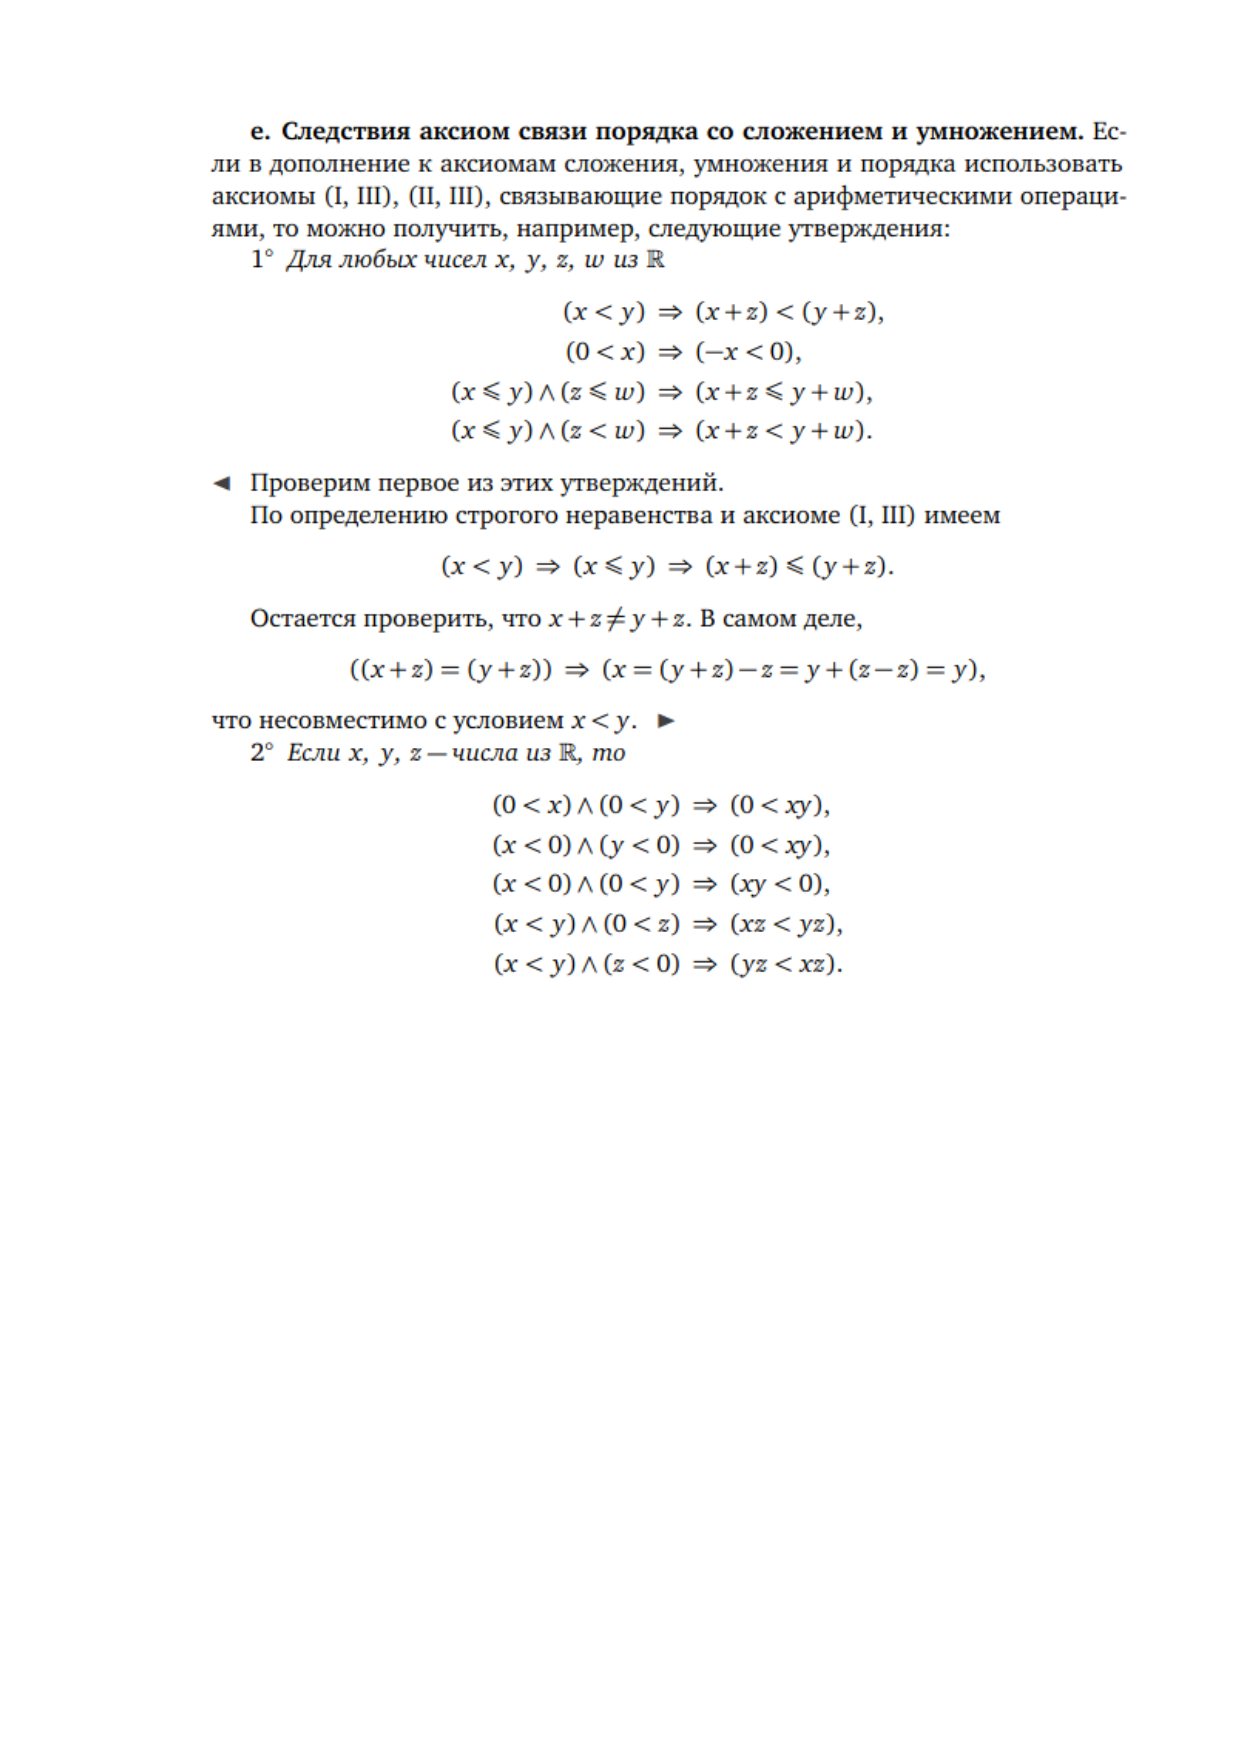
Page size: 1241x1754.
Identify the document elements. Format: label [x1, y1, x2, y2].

picture [196, 118, 1133, 1006]
